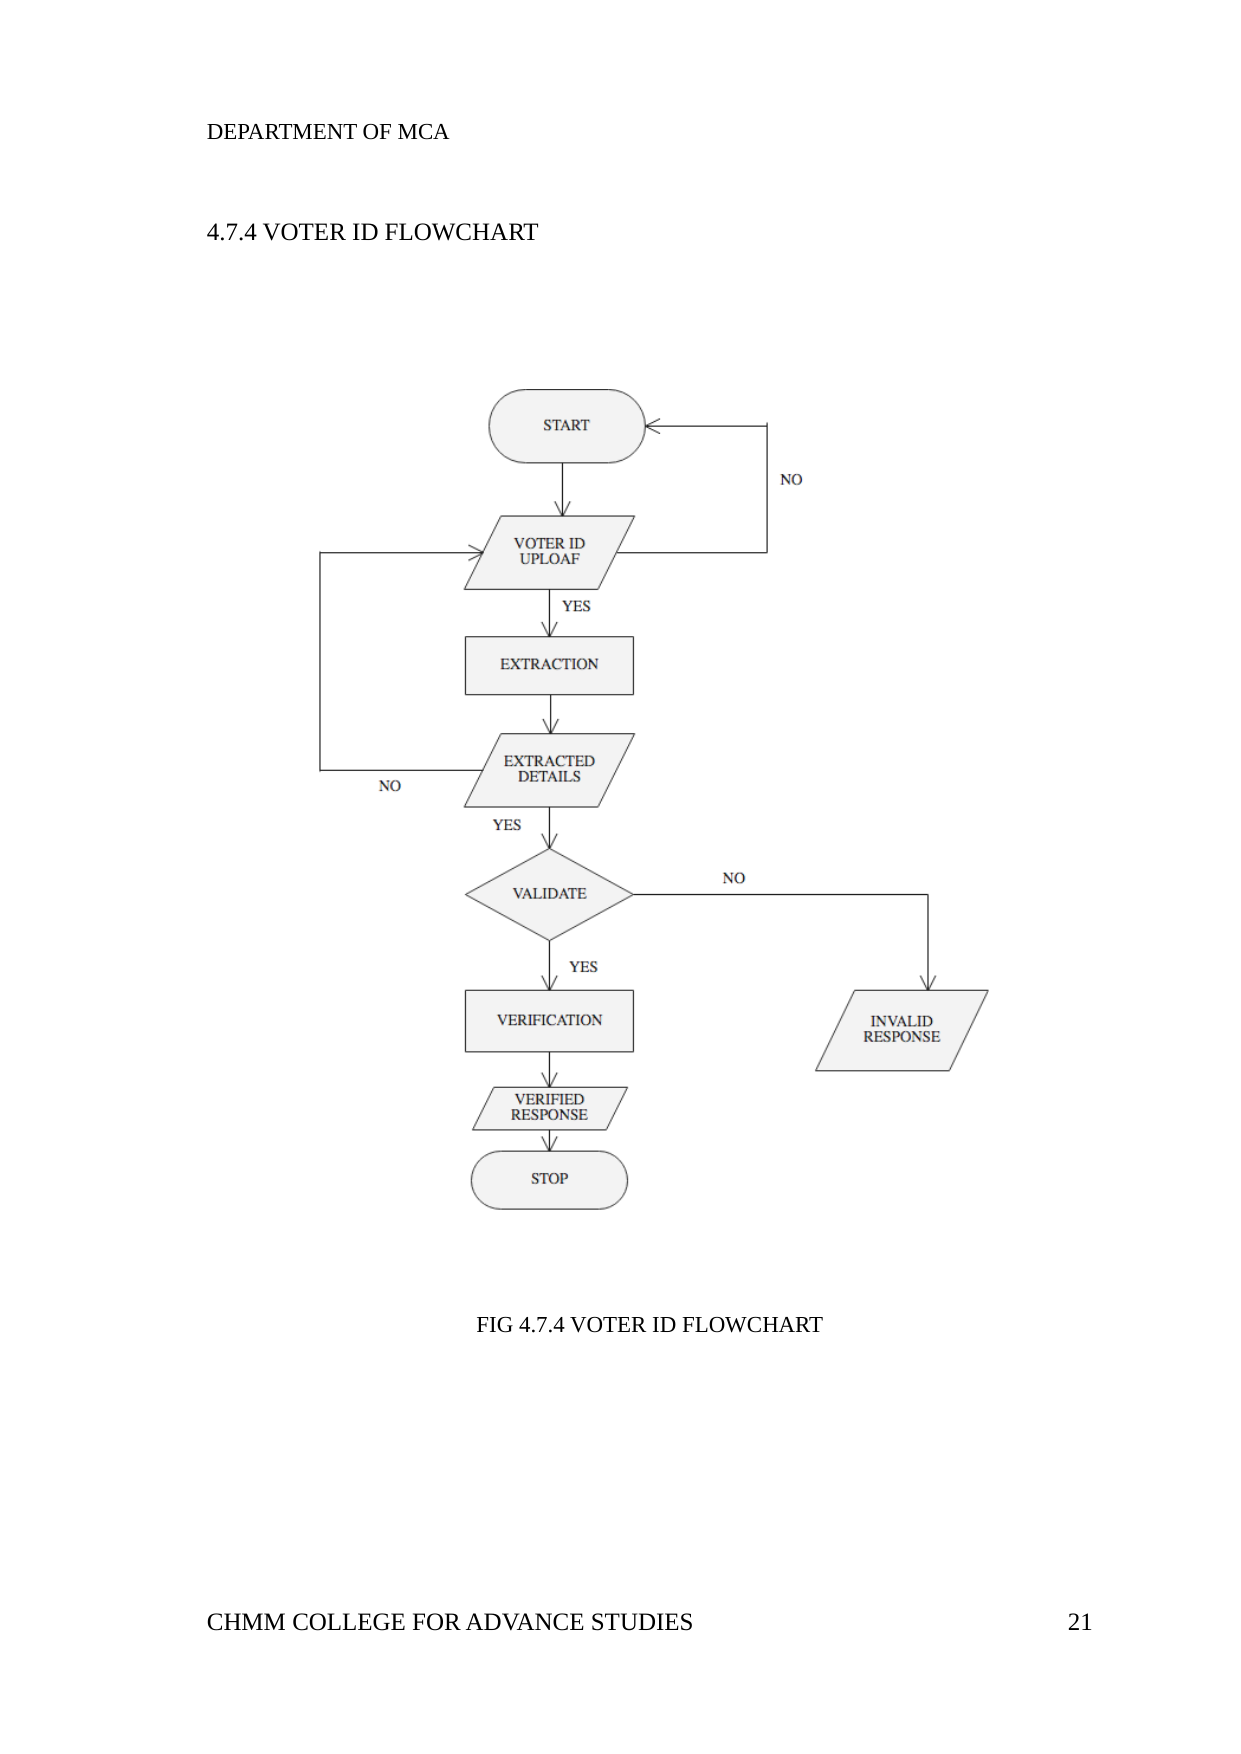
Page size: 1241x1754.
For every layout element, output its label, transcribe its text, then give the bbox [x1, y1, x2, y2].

text FIG 4.7.4 VOTER ID FLOWCHART [207, 1311, 1093, 1337]
text 4.7.4 VOTER ID FLOWCHART [207, 217, 1093, 246]
picture [310, 389, 989, 1211]
